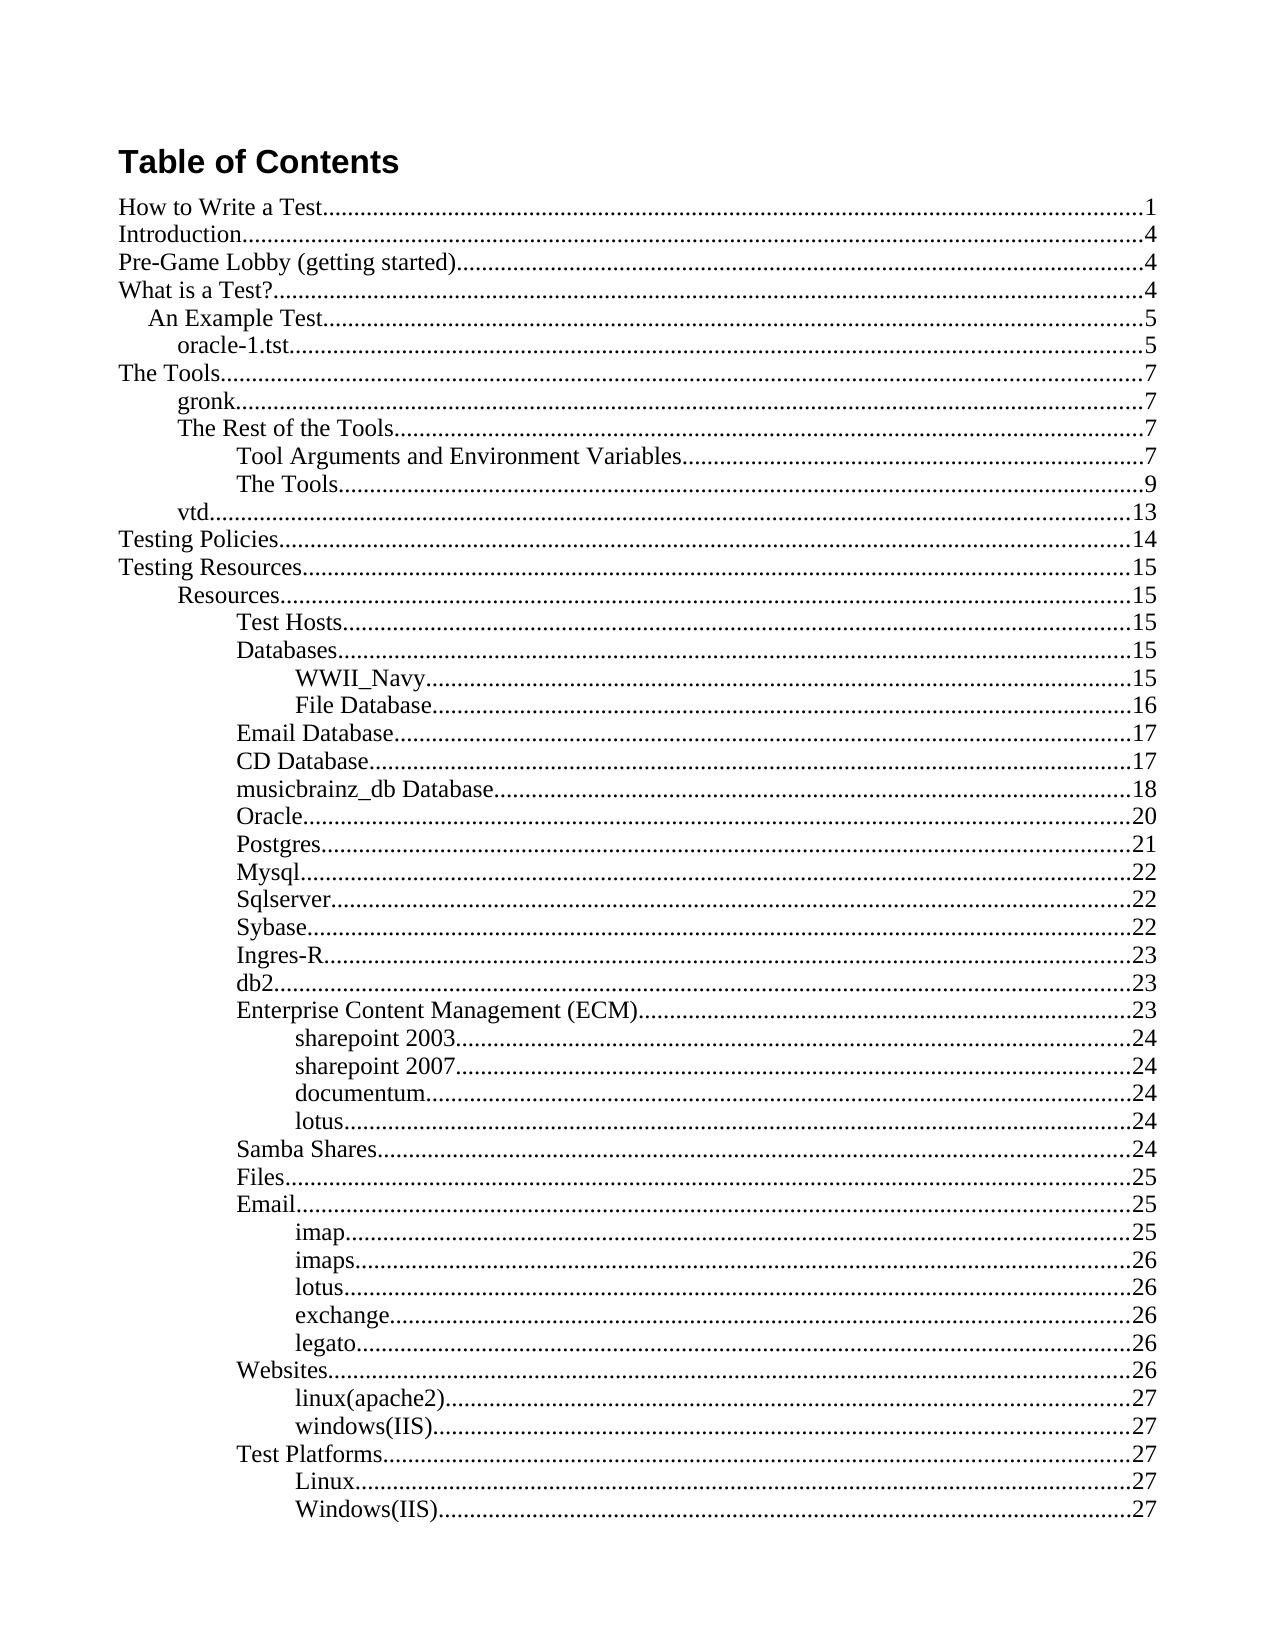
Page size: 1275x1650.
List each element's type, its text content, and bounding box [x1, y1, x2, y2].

text The Rest of the Tools 7 [177, 414, 1157, 442]
text imaps 26 [295, 1246, 1157, 1273]
text Sybase 22 [236, 913, 1157, 941]
text An Example Test 5 [148, 304, 1157, 331]
text Databases 15 [236, 636, 1157, 664]
text The Tools 9 [236, 470, 1157, 498]
text Introduction 4 [118, 221, 1157, 248]
text Resources 15 [177, 581, 1157, 608]
text sharepoint 2007 24 [295, 1052, 1157, 1079]
text Testing Policies 14 [118, 525, 1157, 553]
text Oracle 20 [236, 802, 1157, 830]
text imap 25 [295, 1218, 1157, 1246]
text Sqlserver 22 [236, 886, 1157, 913]
text How to Write a Test 1 [118, 193, 1157, 221]
text Linux 27 [295, 1467, 1157, 1495]
text Files 25 [236, 1163, 1157, 1190]
text lotus 26 [295, 1273, 1157, 1301]
text Tool Arguments and Environment Variables 7 [236, 442, 1157, 470]
text lotus 24 [295, 1107, 1157, 1135]
text oracle-1.tst 5 [177, 331, 1157, 359]
text sharepoint 2003 24 [295, 1024, 1157, 1052]
text db2 23 [236, 969, 1157, 996]
text WWII_Navy 15 [295, 664, 1157, 692]
text CD Database 17 [236, 747, 1157, 775]
text linux(apache2) 27 [295, 1384, 1157, 1412]
text Email 25 [236, 1190, 1157, 1218]
text Windows(IIS) 27 [295, 1495, 1157, 1523]
text gronk 7 [177, 387, 1157, 414]
text Pre-Game Lobby (getting started) 4 [118, 248, 1157, 276]
text Ingres-R 23 [236, 941, 1157, 969]
text musicbrainz_db Database 18 [236, 775, 1157, 802]
text exchange 26 [295, 1301, 1157, 1329]
text legato 26 [295, 1329, 1157, 1357]
text Samba Shares 24 [236, 1135, 1157, 1163]
text Testing Resources 15 [118, 553, 1157, 581]
subtitle Table of Contents [118, 143, 1157, 180]
text Websites 26 [236, 1357, 1157, 1384]
text What is a Test? 4 [118, 276, 1157, 304]
text windows(IIS) 27 [295, 1412, 1157, 1440]
text File Database 16 [295, 692, 1157, 719]
text Email Database 17 [236, 719, 1157, 747]
text Test Hosts 15 [236, 608, 1157, 636]
text Test Platforms 27 [236, 1440, 1157, 1467]
text Mysql 22 [236, 858, 1157, 886]
text documentum 24 [295, 1079, 1157, 1107]
text Postgres 21 [236, 830, 1157, 858]
text The Tools 7 [118, 359, 1157, 387]
text vtd 13 [177, 498, 1157, 525]
text Enterprise Content Management (ECM) 23 [236, 996, 1157, 1024]
